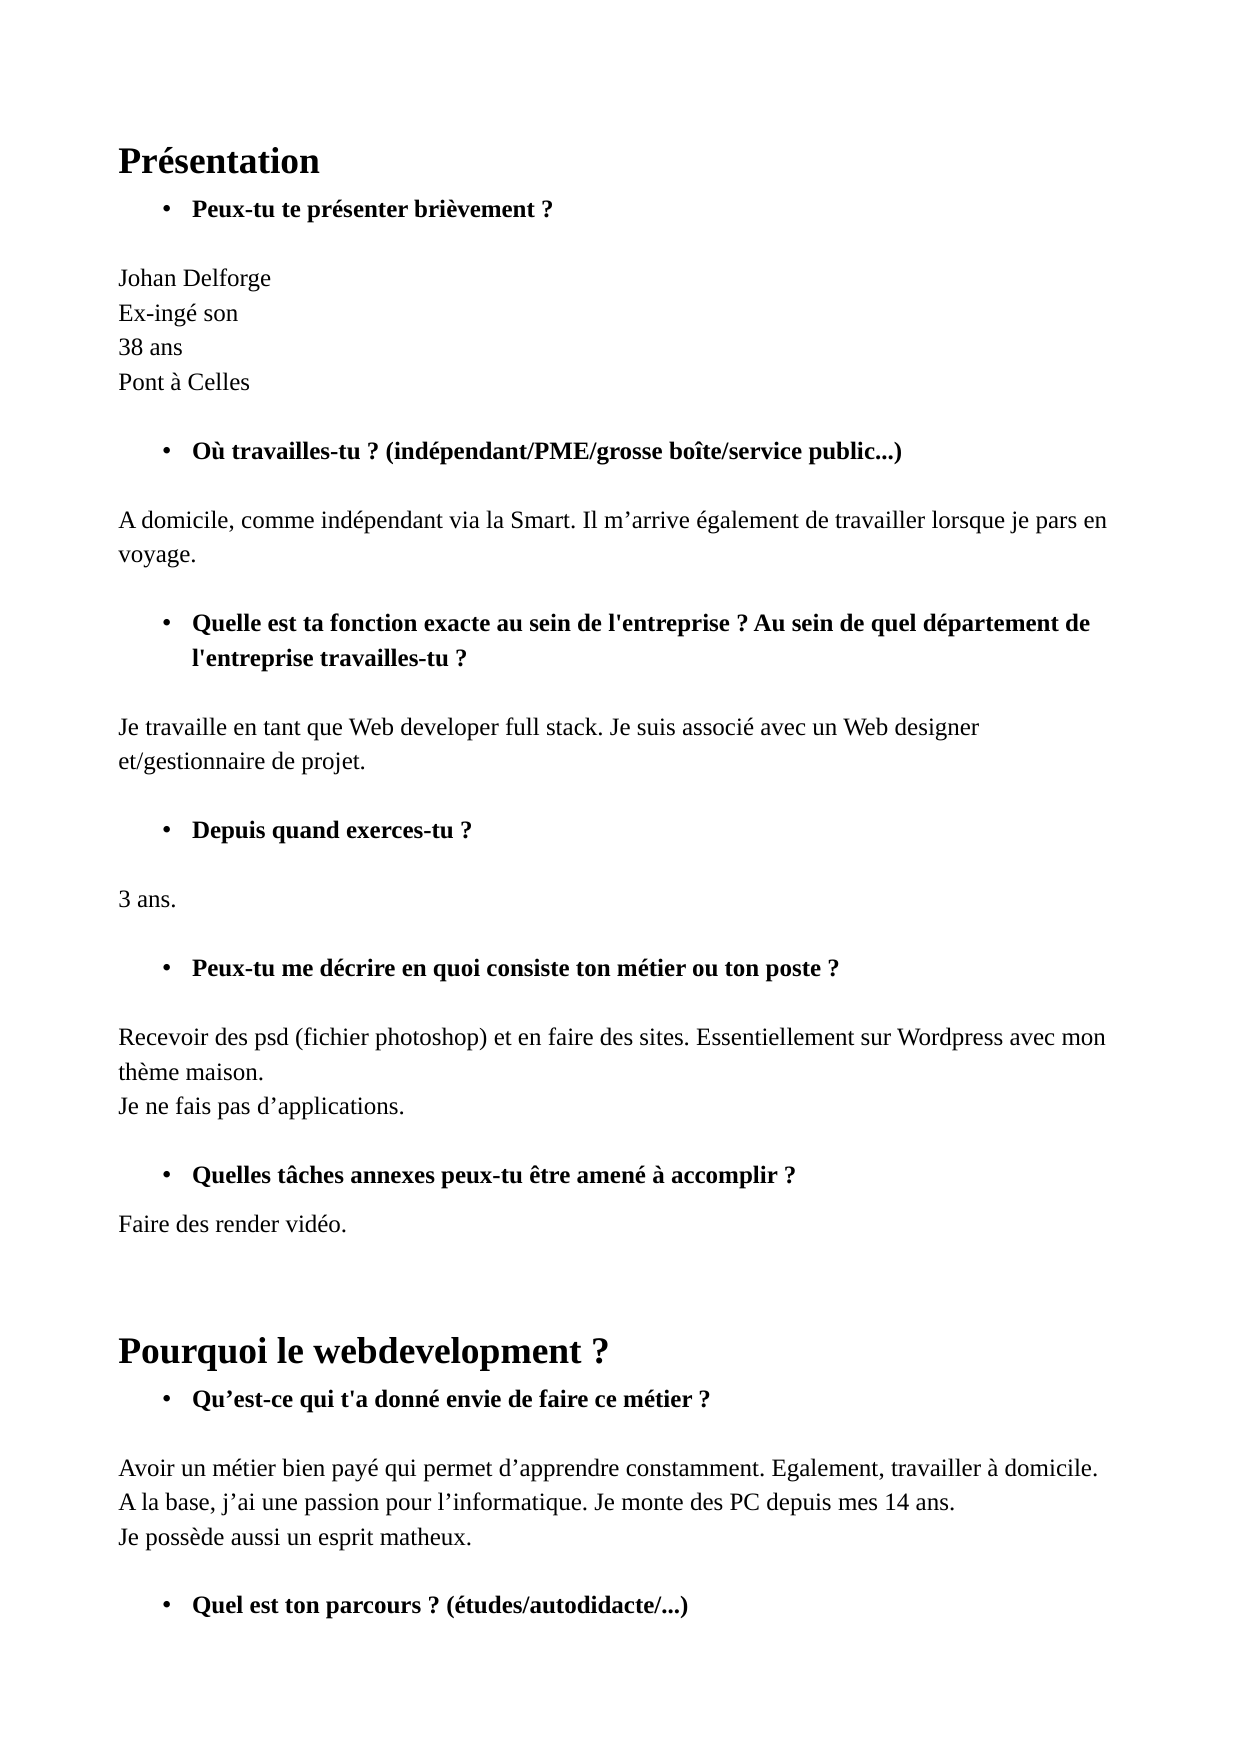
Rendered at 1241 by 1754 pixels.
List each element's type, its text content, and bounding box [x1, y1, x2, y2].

text Je possède aussi un esprit matheux. [118, 1522, 1122, 1550]
list Depuis quand exerces-tu ? [162, 815, 1122, 844]
list Peux-tu te présenter brièvement ? [162, 194, 1122, 223]
text Recevoir des psd (fichier photoshop) et en faire des sites. Essentiellement sur Wordpress avec mon thème maison. [118, 1022, 1122, 1085]
text A domicile, comme indépendant via la Smart. Il m’arrive également de travailler lorsque je pars en voyage. [118, 505, 1122, 568]
text Johan Delforge [118, 263, 1122, 292]
list Où travailles-tu ? (indépendant/PME/grosse boîte/service public...) [162, 436, 1122, 465]
list Qu’est-ce qui t'a donné envie de faire ce métier ? [162, 1384, 1122, 1412]
list Quelles tâches annexes peux-tu être amené à accomplir ? [162, 1160, 1122, 1189]
list Peux-tu me décrire en quoi consiste ton métier ou ton poste ? [162, 953, 1122, 982]
text Faire des render vidéo. [118, 1209, 1122, 1238]
list Quelle est ta fonction exacte au sein de l'entreprise ? Au sein de quel département de l'entreprise travailles-tu ? [162, 608, 1122, 672]
text Je travaille en tant que Web developer full stack. Je suis associé avec un Web designer et/gestionnaire de projet. [118, 712, 1122, 775]
text Ex-ingé son [118, 298, 1122, 327]
text Pont à Celles [118, 367, 1122, 396]
subtitle Pourquoi le webdevelopment ? [118, 1328, 1122, 1371]
text 3 ans. [118, 884, 1122, 913]
subtitle Présentation [118, 139, 1122, 182]
list Quel est ton parcours ? (études/autodidacte/...) [162, 1591, 1122, 1619]
text A la base, j’ai une passion pour l’informatique. Je monte des PC depuis mes 14 ans. [118, 1487, 1122, 1516]
text 38 ans [118, 332, 1122, 361]
text Avoir un métier bien payé qui permet d’apprendre constamment. Egalement, travailler à domicile. [118, 1453, 1122, 1481]
text Je ne fais pas d’applications. [118, 1091, 1122, 1120]
